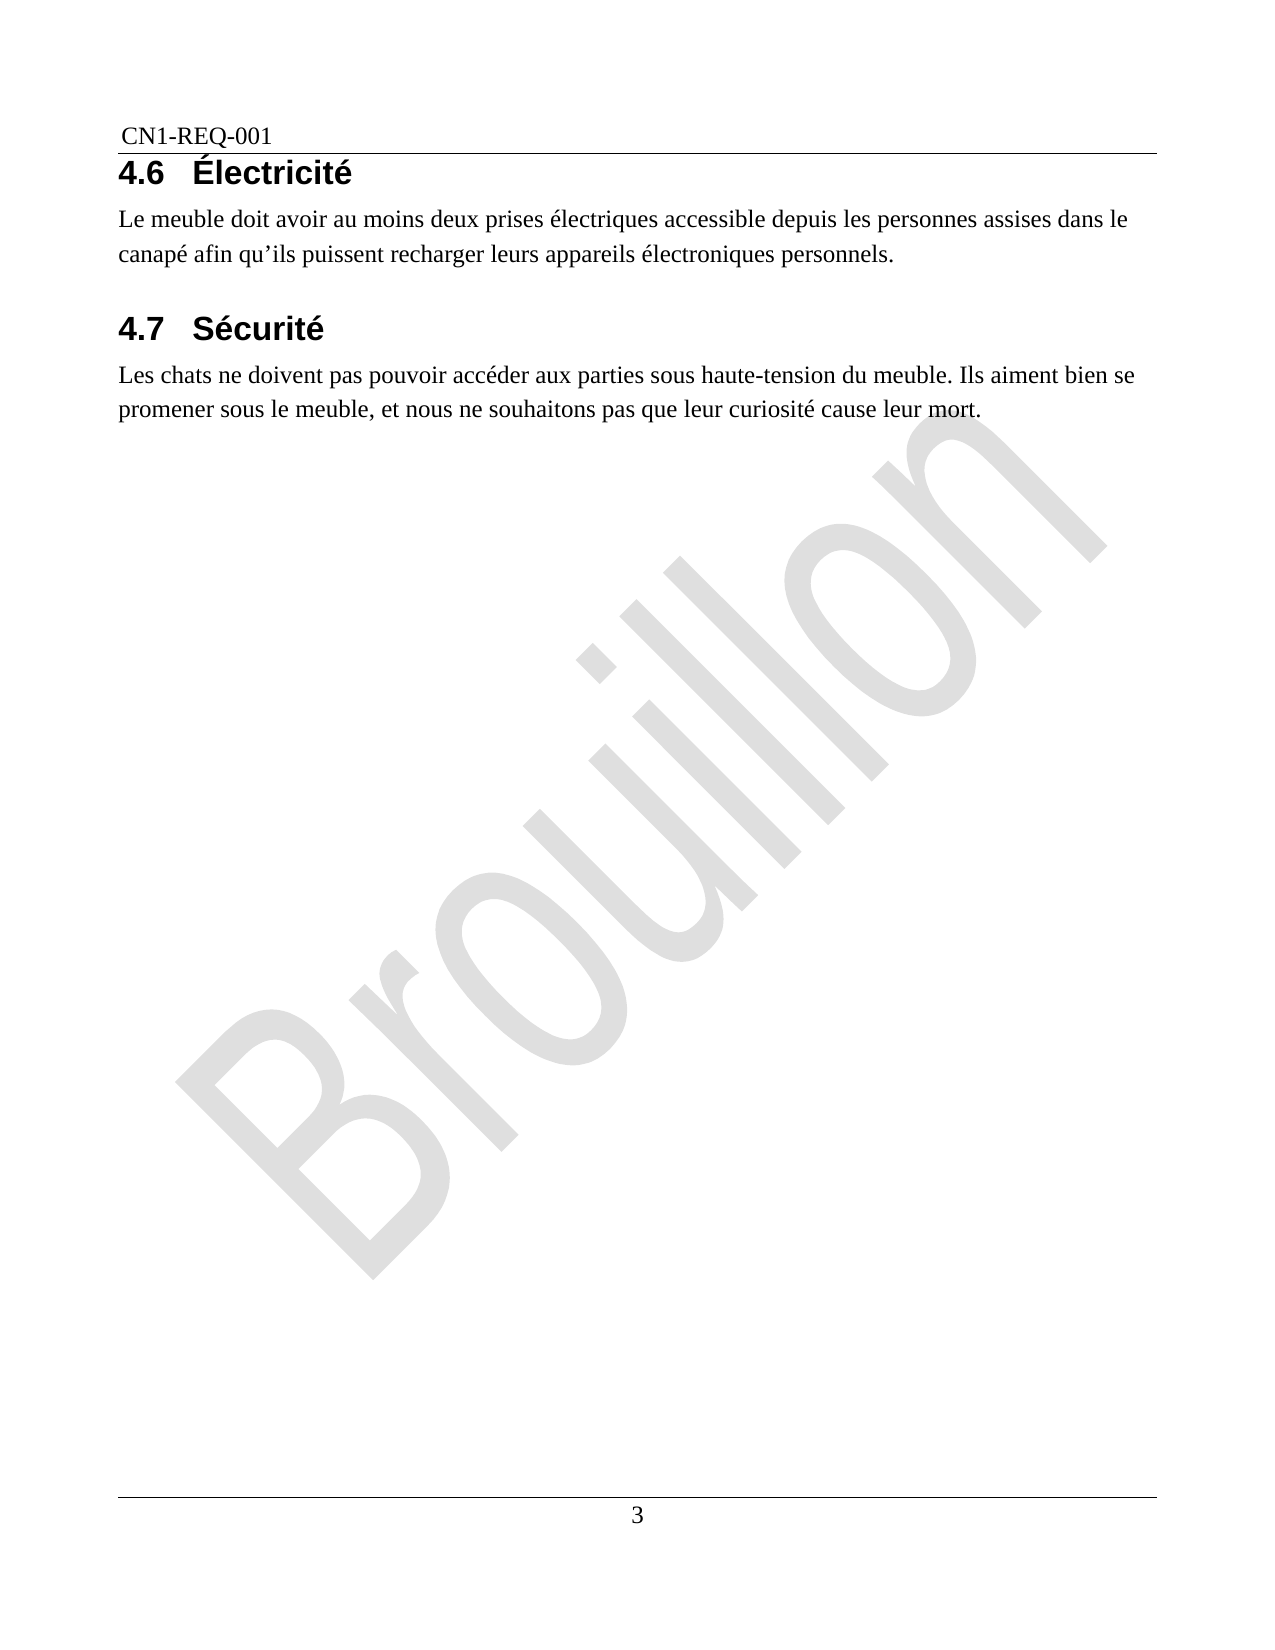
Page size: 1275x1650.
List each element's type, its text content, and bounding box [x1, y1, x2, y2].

subtitle Sécurité [118, 308, 1157, 347]
subtitle Électricité [118, 154, 1157, 192]
text Les chats ne doivent pas pouvoir accéder aux parties sous haute-tension du meuble. Ils aiment bien se promener sous le meuble, et nous ne souhaitons pas que leur curiosité cause leur mort. [118, 360, 1157, 423]
text Le meuble doit avoir au moins deux prises électriques accessible depuis les personnes assises dans le canapé afin qu’ils puissent recharger leurs appareils électroniques personnels. [118, 204, 1157, 267]
